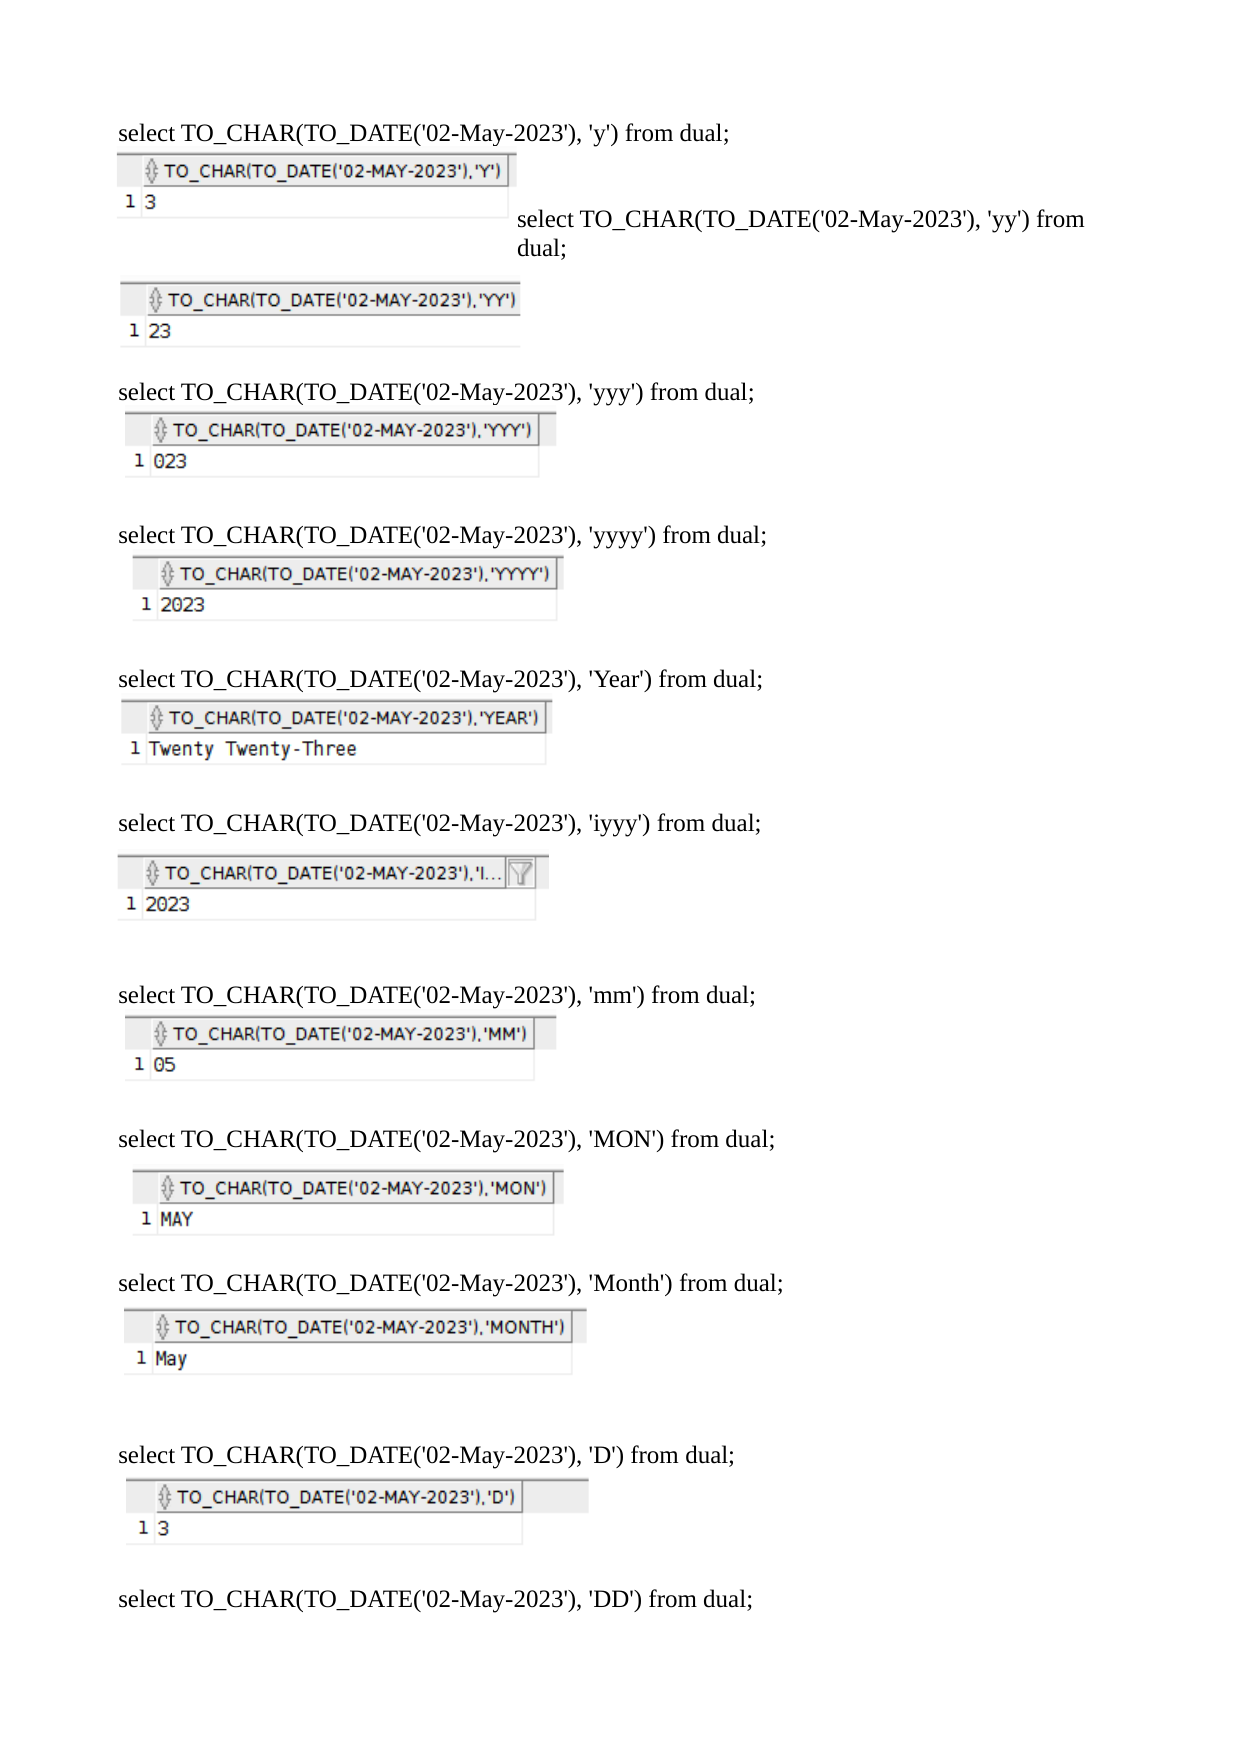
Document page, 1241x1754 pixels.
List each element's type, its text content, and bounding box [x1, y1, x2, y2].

text select TO_CHAR(TO_DATE('02-May-2023'), 'Month') from dual; [118, 1268, 1122, 1297]
text select TO_CHAR(TO_DATE('02-May-2023'), 'mm') from dual; [118, 981, 1122, 1009]
text select TO_CHAR(TO_DATE('02-May-2023'), 'yyyy') from dual; [118, 521, 1122, 549]
picture [132, 549, 564, 651]
picture [124, 1306, 587, 1388]
picture [125, 405, 557, 508]
picture [116, 146, 517, 244]
picture [126, 1476, 589, 1558]
picture [117, 849, 549, 951]
picture [125, 1009, 557, 1111]
text select TO_CHAR(TO_DATE('02-May-2023'), 'yyy') from dual; [118, 377, 1122, 406]
text select TO_CHAR(TO_DATE('02-May-2023'), 'y') from dual; [118, 118, 1122, 147]
text select TO_CHAR(TO_DATE('02-May-2023'), 'D') from dual; [118, 1441, 1122, 1469]
text select TO_CHAR(TO_DATE('02-May-2023'), 'iyyy') from dual; [118, 808, 1122, 837]
picture [132, 1164, 564, 1266]
picture [121, 693, 553, 795]
text select TO_CHAR(TO_DATE('02-May-2023'), 'MON') from dual; [118, 1124, 1122, 1153]
text select TO_CHAR(TO_DATE('02-May-2023'), 'Year') from dual; [118, 664, 1122, 693]
text select TO_CHAR(TO_DATE('02-May-2023'), 'yy') from dual; [118, 204, 1122, 262]
text select TO_CHAR(TO_DATE('02-May-2023'), 'DD') from dual; [118, 1584, 1122, 1613]
picture [120, 275, 521, 373]
